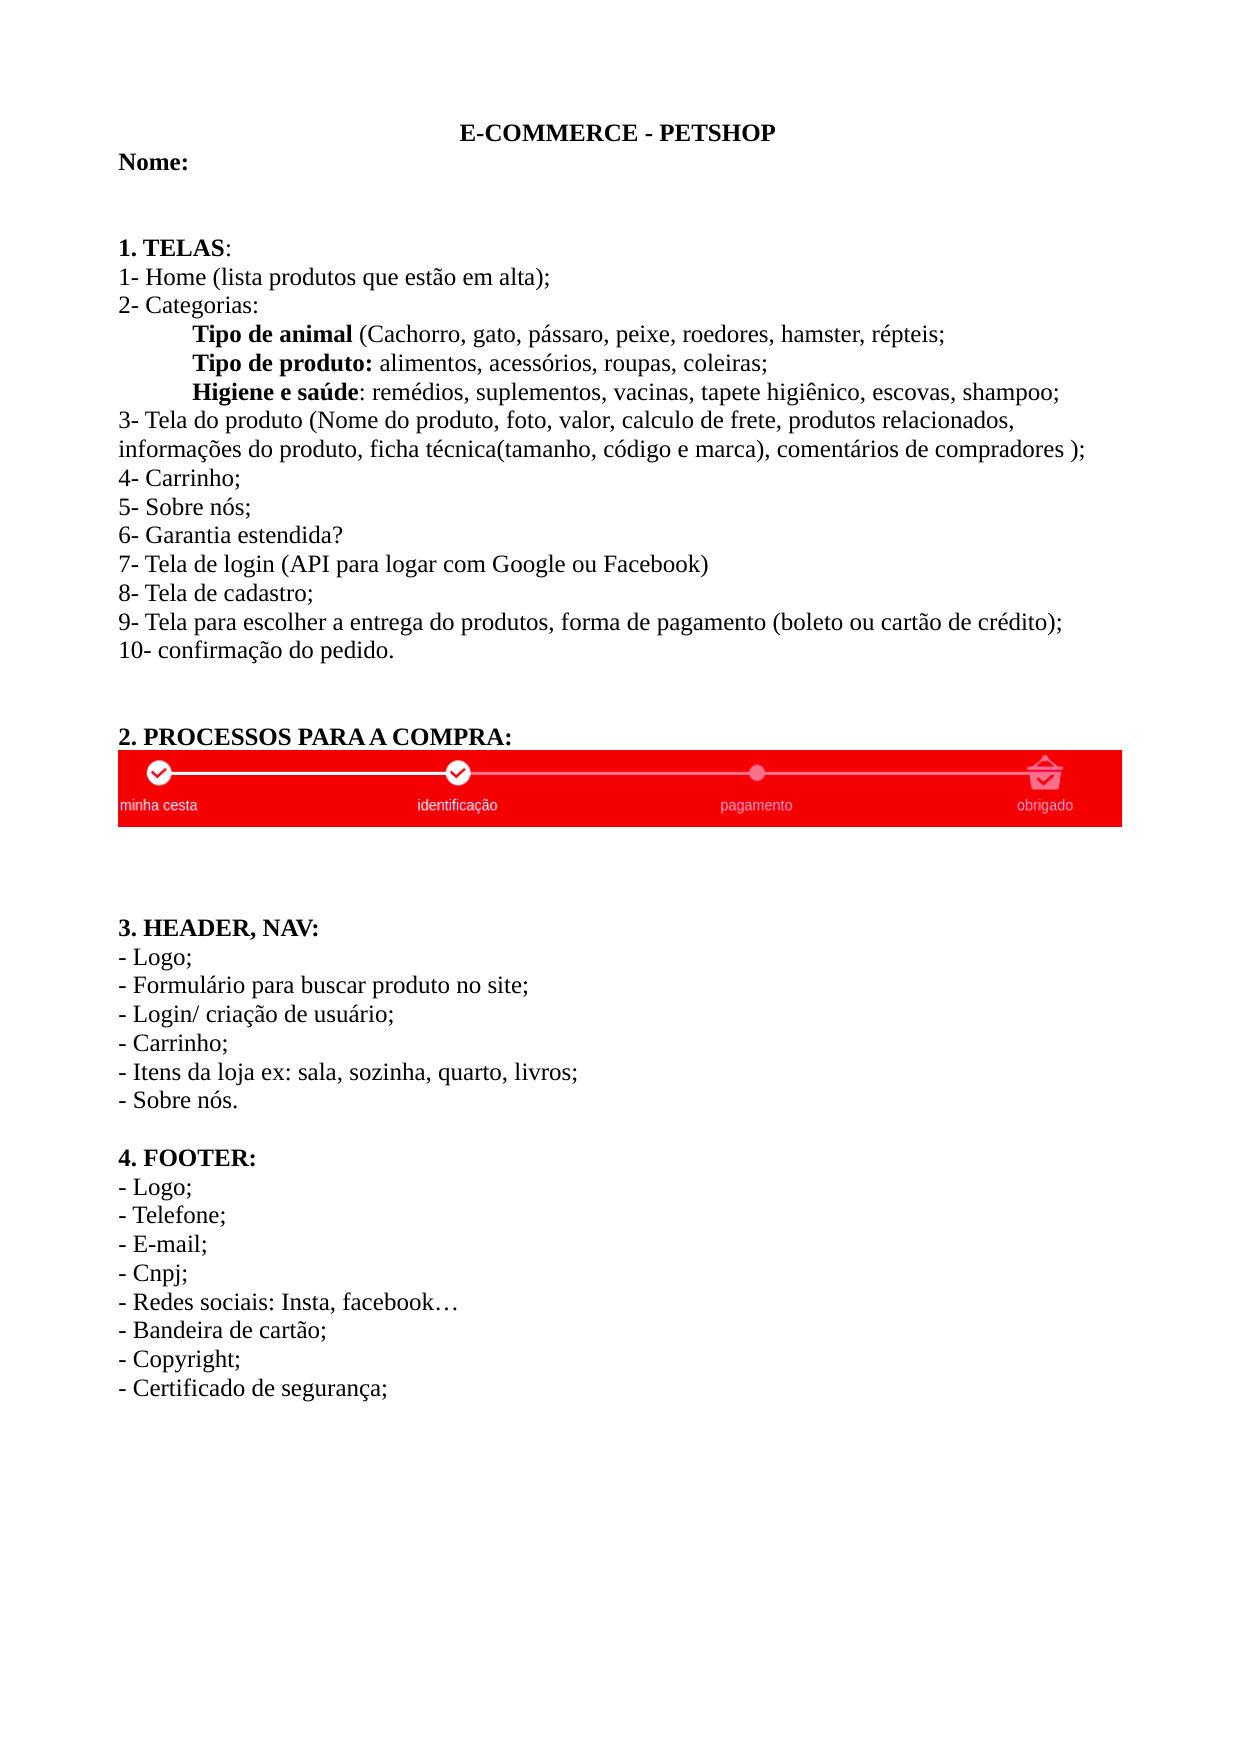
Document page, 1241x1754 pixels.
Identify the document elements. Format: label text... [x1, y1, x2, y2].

text 4. FOOTER: [118, 1143, 1122, 1172]
text 9- Tela para escolher a entrega do produtos, forma de pagamento (boleto ou cartão de crédito); [118, 607, 1122, 636]
text 2. PROCESSOS PARA A COMPRA: [118, 722, 1122, 750]
text - Sobre nós. [118, 1086, 1122, 1114]
text Tipo de animal (Cachorro, gato, pássaro, peixe, roedores, hamster, répteis; [118, 319, 1122, 348]
text - Carrinho; [118, 1028, 1122, 1057]
text - E-mail; [118, 1229, 1122, 1258]
picture [118, 750, 1123, 827]
text 2- Categorias: [118, 291, 1122, 319]
text - Certificado de segurança; [118, 1373, 1122, 1402]
text - Telefone; [118, 1201, 1122, 1229]
text 10- confirmação do pedido. [118, 636, 1122, 664]
text - Formulário para buscar produto no site; [118, 971, 1122, 999]
text E-COMMERCE - PETSHOP [118, 118, 1122, 147]
text 1. TELAS: [118, 233, 1122, 262]
text - Logo; [118, 942, 1122, 971]
text 3- Tela do produto (Nome do produto, foto, valor, calculo de frete, produtos relacionados, informações do produto, ficha técnica(tamanho, código e marca), comentários de compradores ); [118, 406, 1122, 463]
text 4- Carrinho; [118, 463, 1122, 492]
text - Copyright; [118, 1344, 1122, 1373]
text - Itens da loja ex: sala, sozinha, quarto, livros; [118, 1057, 1122, 1086]
text 5- Sobre nós; [118, 492, 1122, 521]
text 1- Home (lista produtos que estão em alta); [118, 262, 1122, 291]
text 8- Tela de cadastro; [118, 578, 1122, 607]
text - Bandeira de cartão; [118, 1316, 1122, 1344]
text - Login/ criação de usuário; [118, 999, 1122, 1028]
text - Redes sociais: Insta, facebook… [118, 1287, 1122, 1316]
text Tipo de produto: alimentos, acessórios, roupas, coleiras; [118, 348, 1122, 377]
text 7- Tela de login (API para logar com Google ou Facebook) [118, 549, 1122, 578]
text - Cnpj; [118, 1258, 1122, 1287]
text 3. HEADER, NAV: [118, 913, 1122, 942]
text 6- Garantia estendida? [118, 521, 1122, 549]
text Higiene e saúde: remédios, suplementos, vacinas, tapete higiênico, escovas, shampoo; [118, 377, 1122, 406]
text - Logo; [118, 1172, 1122, 1201]
text Nome: [118, 147, 1122, 176]
